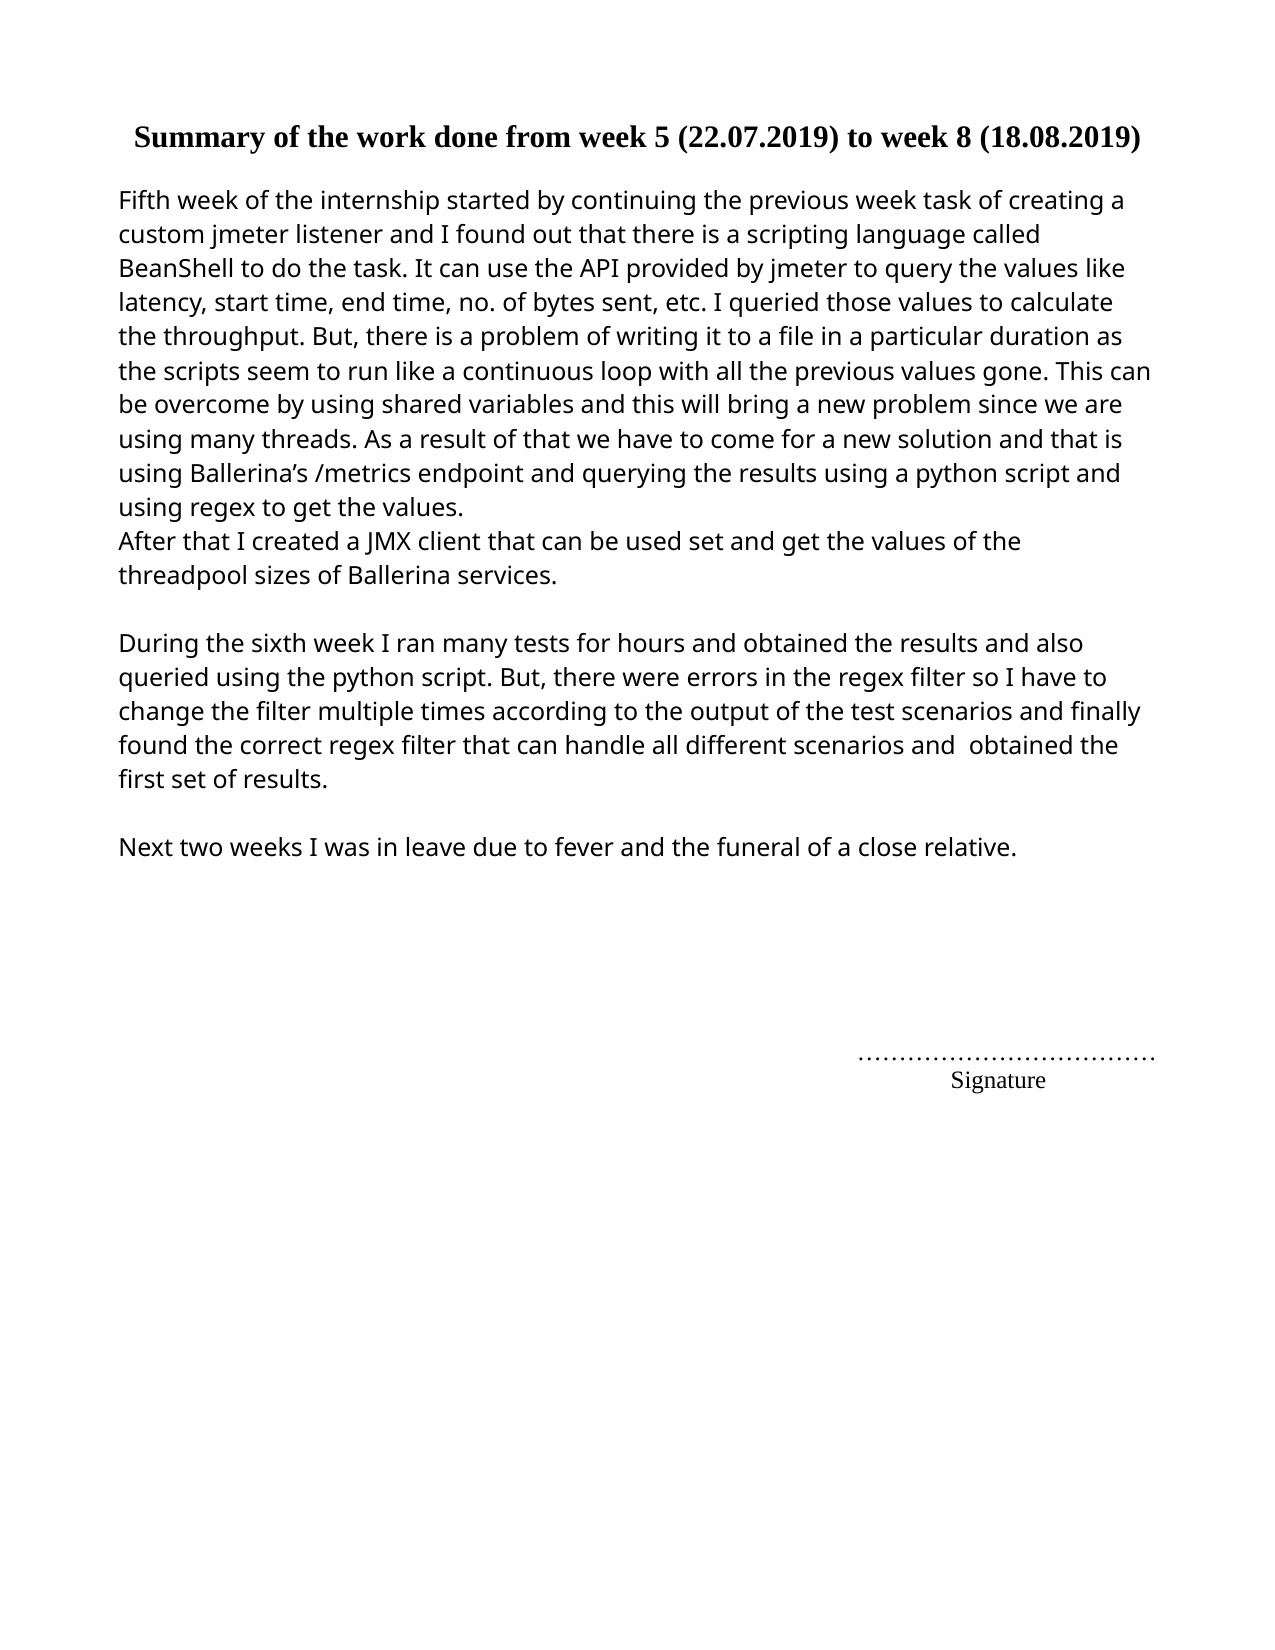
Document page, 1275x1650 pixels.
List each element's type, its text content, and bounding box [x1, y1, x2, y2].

text Summary of the work done from week 5 (22.07.2019) to week 8 (18.08.2019) [118, 118, 1157, 154]
text Next two weeks I was in leave due to fever and the funeral of a close relative. [118, 830, 1157, 864]
text During the sixth week I ran many tests for hours and obtained the results and also queried using the python script. But, there were errors in the regex filter so I have to change the filter multiple times according to the output of the test scenarios and finally found the correct regex filter that can handle all different scenarios and obtained the first set of results. [118, 626, 1157, 796]
text ……………………………… [118, 1037, 1157, 1065]
text Fifth week of the internship started by continuing the previous week task of creating a custom jmeter listener and I found out that there is a scripting language called BeanShell to do the task. It can use the API provided by jmeter to query the values like latency, start time, end time, no. of bytes sent, etc. I queried those values to calculate the throughput. But, there is a problem of writing it to a file in a particular duration as the scripts seem to run like a continuous loop with all the previous values gone. This can be overcome by using shared variables and this will bring a new problem since we are using many threads. As a result of that we have to come for a new solution and that is using Ballerina’s /metrics endpoint and querying the results using a python script and using regex to get the values. [118, 183, 1157, 523]
text After that I created a JMX client that can be used set and get the values of the threadpool sizes of Ballerina services. [118, 523, 1157, 592]
text Signature [118, 1065, 1157, 1094]
